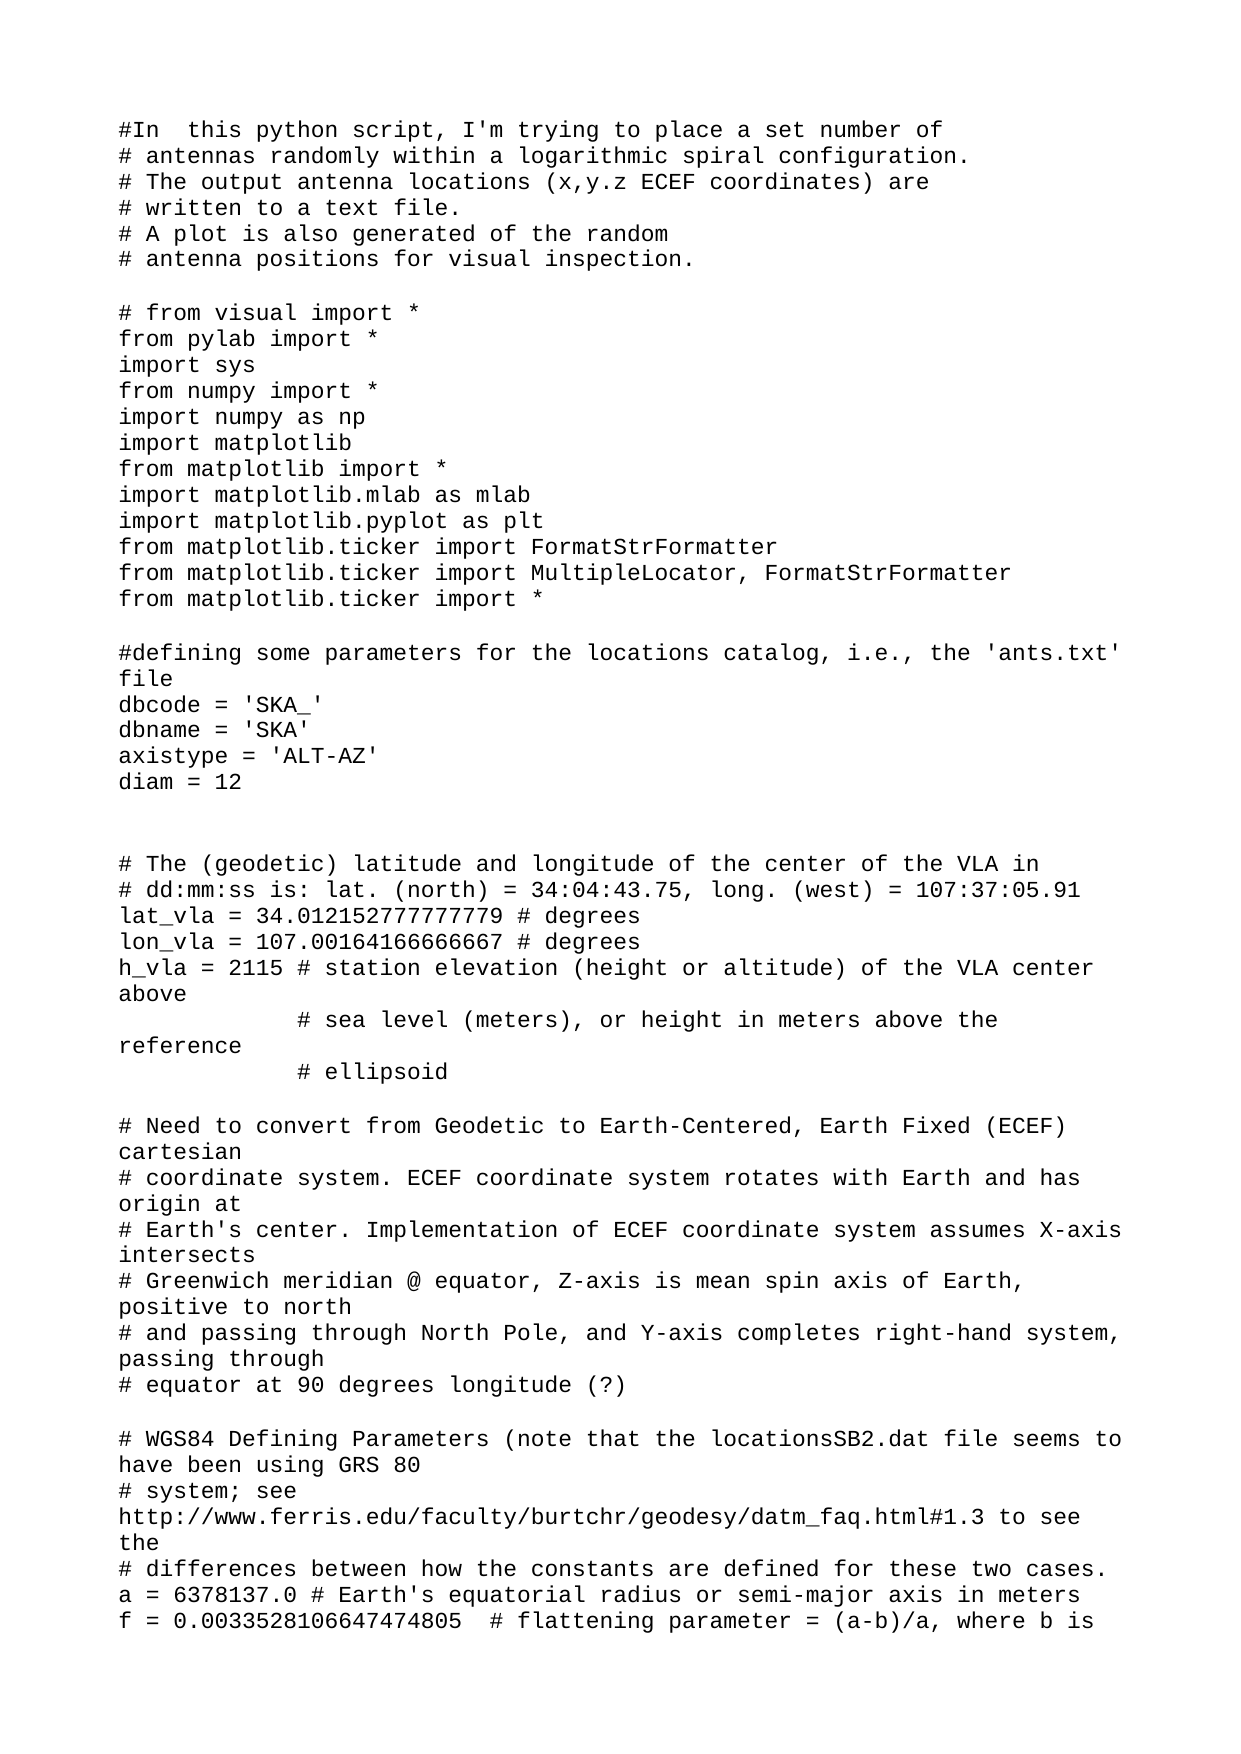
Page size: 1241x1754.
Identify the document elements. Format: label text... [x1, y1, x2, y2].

text from matplotlib.ticker import * [118, 587, 1122, 613]
text dbcode = 'SKA_' [118, 693, 1122, 719]
text # written to a text file. [118, 196, 1122, 222]
text import matplotlib [118, 431, 1122, 457]
text # Greenwich meridian @ equator, Z-axis is mean spin axis of Earth, positive to north [118, 1270, 1122, 1322]
text lat_vla = 34.012152777777779 # degrees [118, 904, 1122, 931]
text # antennas randomly within a logarithmic spiral configuration. [118, 144, 1122, 170]
text from matplotlib.ticker import MultipleLocator, FormatStrFormatter [118, 561, 1122, 587]
text # dd:mm:ss is: lat. (north) = 34:04:43.75, long. (west) = 107:37:05.91 [118, 879, 1122, 904]
text # and passing through North Pole, and Y-axis completes right-hand system, passing through [118, 1322, 1122, 1373]
text axistype = 'ALT-AZ' [118, 745, 1122, 771]
text h_vla = 2115 # station elevation (height or altitude) of the VLA center above [118, 956, 1122, 1008]
text # ellipsoid [118, 1060, 1122, 1086]
text # sea level (meters), or height in meters above the reference [118, 1008, 1122, 1060]
text from numpy import * [118, 379, 1122, 406]
text dbname = 'SKA' [118, 719, 1122, 745]
text from matplotlib import * [118, 457, 1122, 483]
text import sys [118, 354, 1122, 379]
text # Need to convert from Geodetic to Earth-Centered, Earth Fixed (ECEF) cartesian [118, 1114, 1122, 1166]
text #In this python script, I'm trying to place a set number of [118, 118, 1122, 144]
text # The (geodetic) latitude and longitude of the center of the VLA in [118, 853, 1122, 879]
text # equator at 90 degrees longitude (?) [118, 1373, 1122, 1399]
text # A plot is also generated of the random [118, 222, 1122, 248]
text import matplotlib.pyplot as plt [118, 509, 1122, 535]
text # system; see http://www.ferris.edu/faculty/burtchr/geodesy/datm_faq.html#1.3 to see the [118, 1479, 1122, 1557]
text import numpy as np [118, 406, 1122, 431]
text import matplotlib.mlab as mlab [118, 483, 1122, 509]
text # from visual import * [118, 302, 1122, 328]
text lon_vla = 107.00164166666667 # degrees [118, 931, 1122, 956]
text # WGS84 Defining Parameters (note that the locationsSB2.dat file seems to have been using GRS 80 [118, 1427, 1122, 1479]
text a = 6378137.0 # Earth's equatorial radius or semi-major axis in meters [118, 1583, 1122, 1609]
text # Earth's center. Implementation of ECEF coordinate system assumes X-axis intersects [118, 1218, 1122, 1270]
text #defining some parameters for the locations catalog, i.e., the 'ants.txt' file [118, 641, 1122, 693]
text # differences between how the constants are defined for these two cases. [118, 1557, 1122, 1583]
text # antenna positions for visual inspection. [118, 248, 1122, 274]
text f = 0.0033528106647474805 # flattening parameter = (a-b)/a, where b is [118, 1609, 1122, 1635]
text from matplotlib.ticker import FormatStrFormatter [118, 535, 1122, 561]
text # coordinate system. ECEF coordinate system rotates with Earth and has origin at [118, 1166, 1122, 1218]
text # The output antenna locations (x,y.z ECEF coordinates) are [118, 170, 1122, 196]
text diam = 12 [118, 771, 1122, 797]
text from pylab import * [118, 328, 1122, 354]
